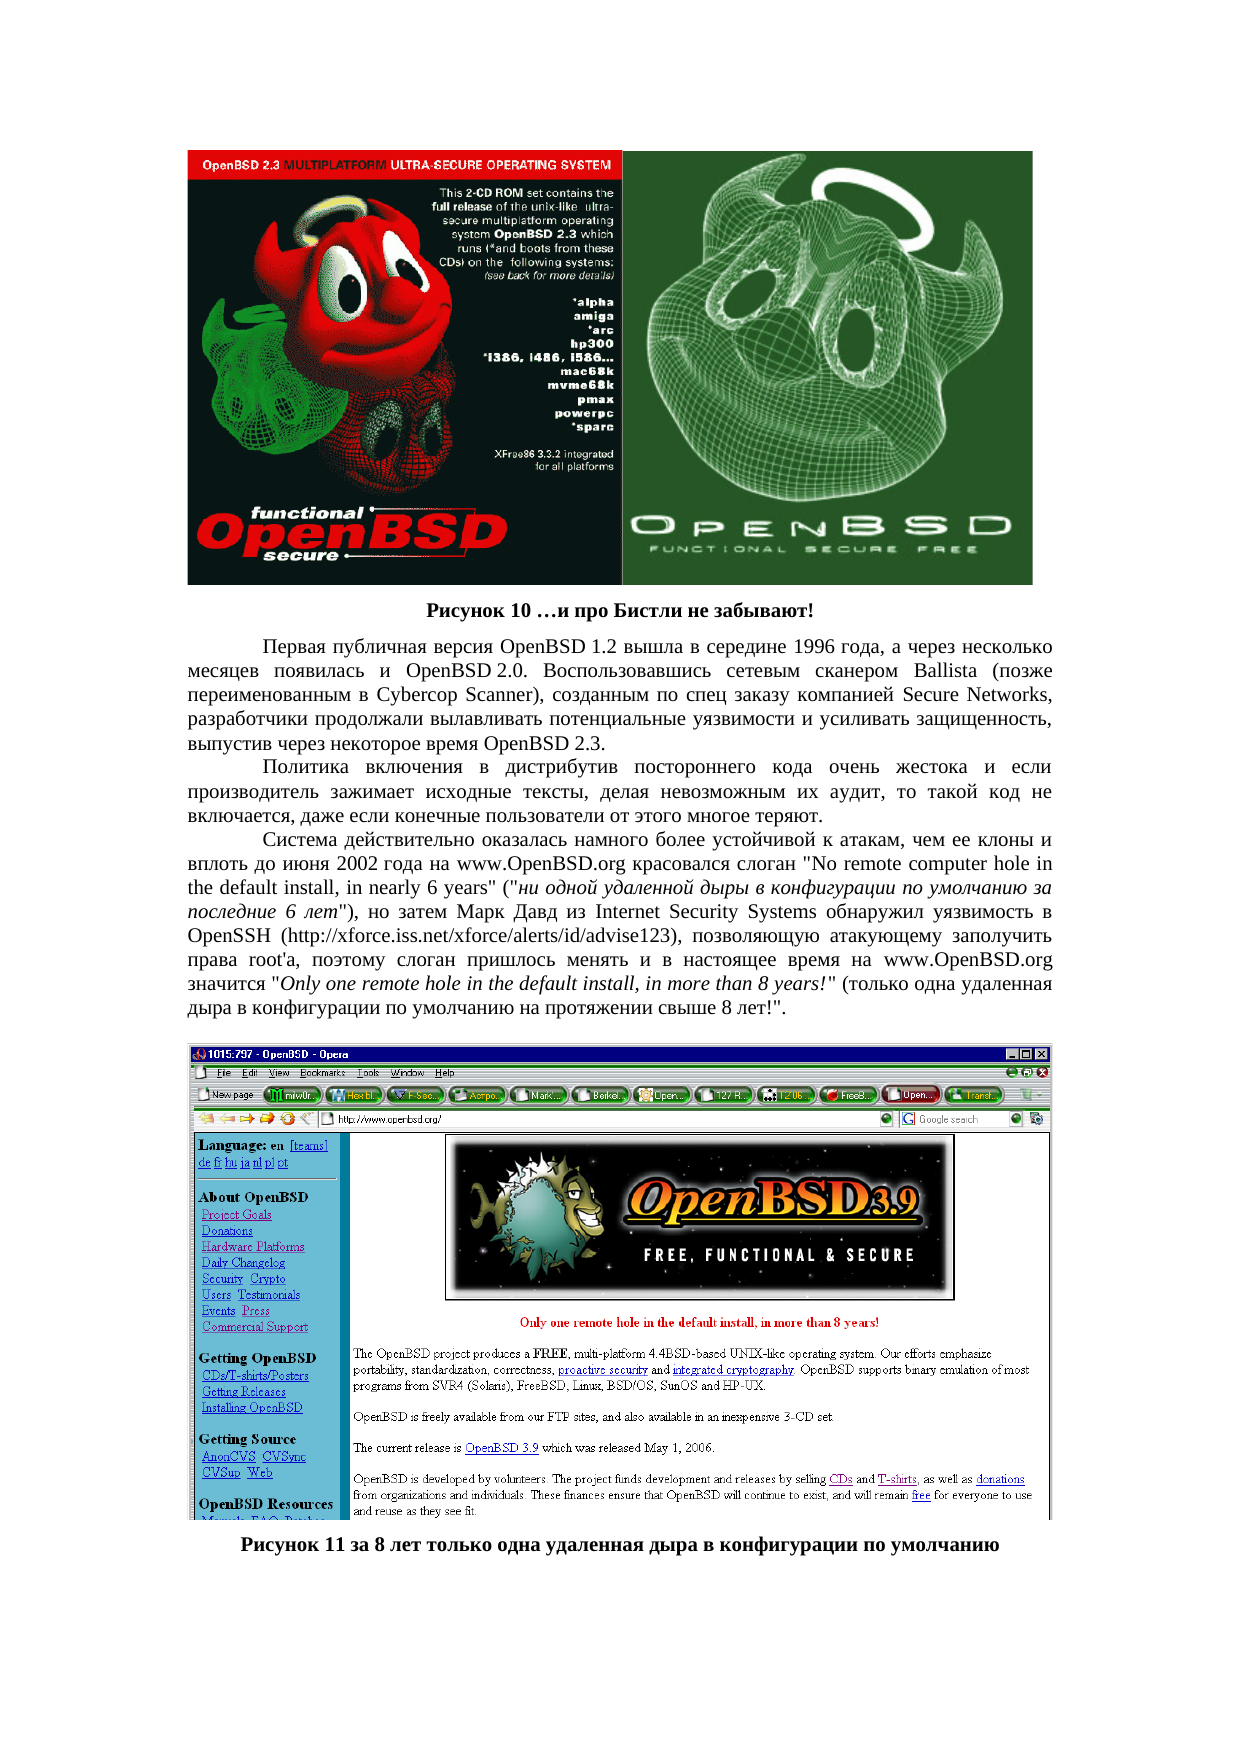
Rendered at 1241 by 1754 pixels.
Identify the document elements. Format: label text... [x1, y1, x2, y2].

text Рисунок 10 …и про Бистли не забывают! [187, 598, 1053, 622]
text Рисунок 11 за 8 лет только одна удаленная дыра в конфигурации по умолчанию [187, 1532, 1053, 1556]
picture [187, 150, 1033, 585]
text Система действительно оказалась намного более устойчивой к атакам, чем ее клоны и вплоть до июня 2002 года на www.OpenBSD.org красовался слоган "No remote computer hole in the default install, in nearly 6 years" ("ни одной удаленной дыры в конфигурации по умолчанию за последние 6 лет"), но затем Марк Давд из Internet Security Systems обнаружил уязвимость в OpenSSH (http://xforce.iss.net/xforce/alerts/id/advise123), позволяющую атакующему заполучить права root'а, поэтому слоган пришлось менять и в настоящее время на www.OpenBSD.org значится "Only one remote hole in the default install, in more than 8 years!" (только одна удаленная дыра в конфигурации по умолчанию на протяжении свыше 8 лет!". [187, 827, 1053, 1019]
text Первая публичная версия OpenBSD 1.2 вышла в середине 1996 года, а через несколько месяцев появилась и OpenBSD 2.0. Воспользовавшись сетевым сканером Ballista (позже переименованным в Cybercop Scanner), созданным по спец заказу компанией Secure Networks, разработчики продолжали вылавливать потенциальные уязвимости и усиливать защищенность, выпустив через некоторое время OpenBSD 2.3. [187, 634, 1053, 754]
picture [187, 1043, 1053, 1520]
text Политика включения в дистрибутив постороннего кода очень жестока и если производитель зажимает исходные тексты, делая невозможным их аудит, то такой код не включается, даже если конечные пользователи от этого многое теряют. [187, 754, 1053, 827]
